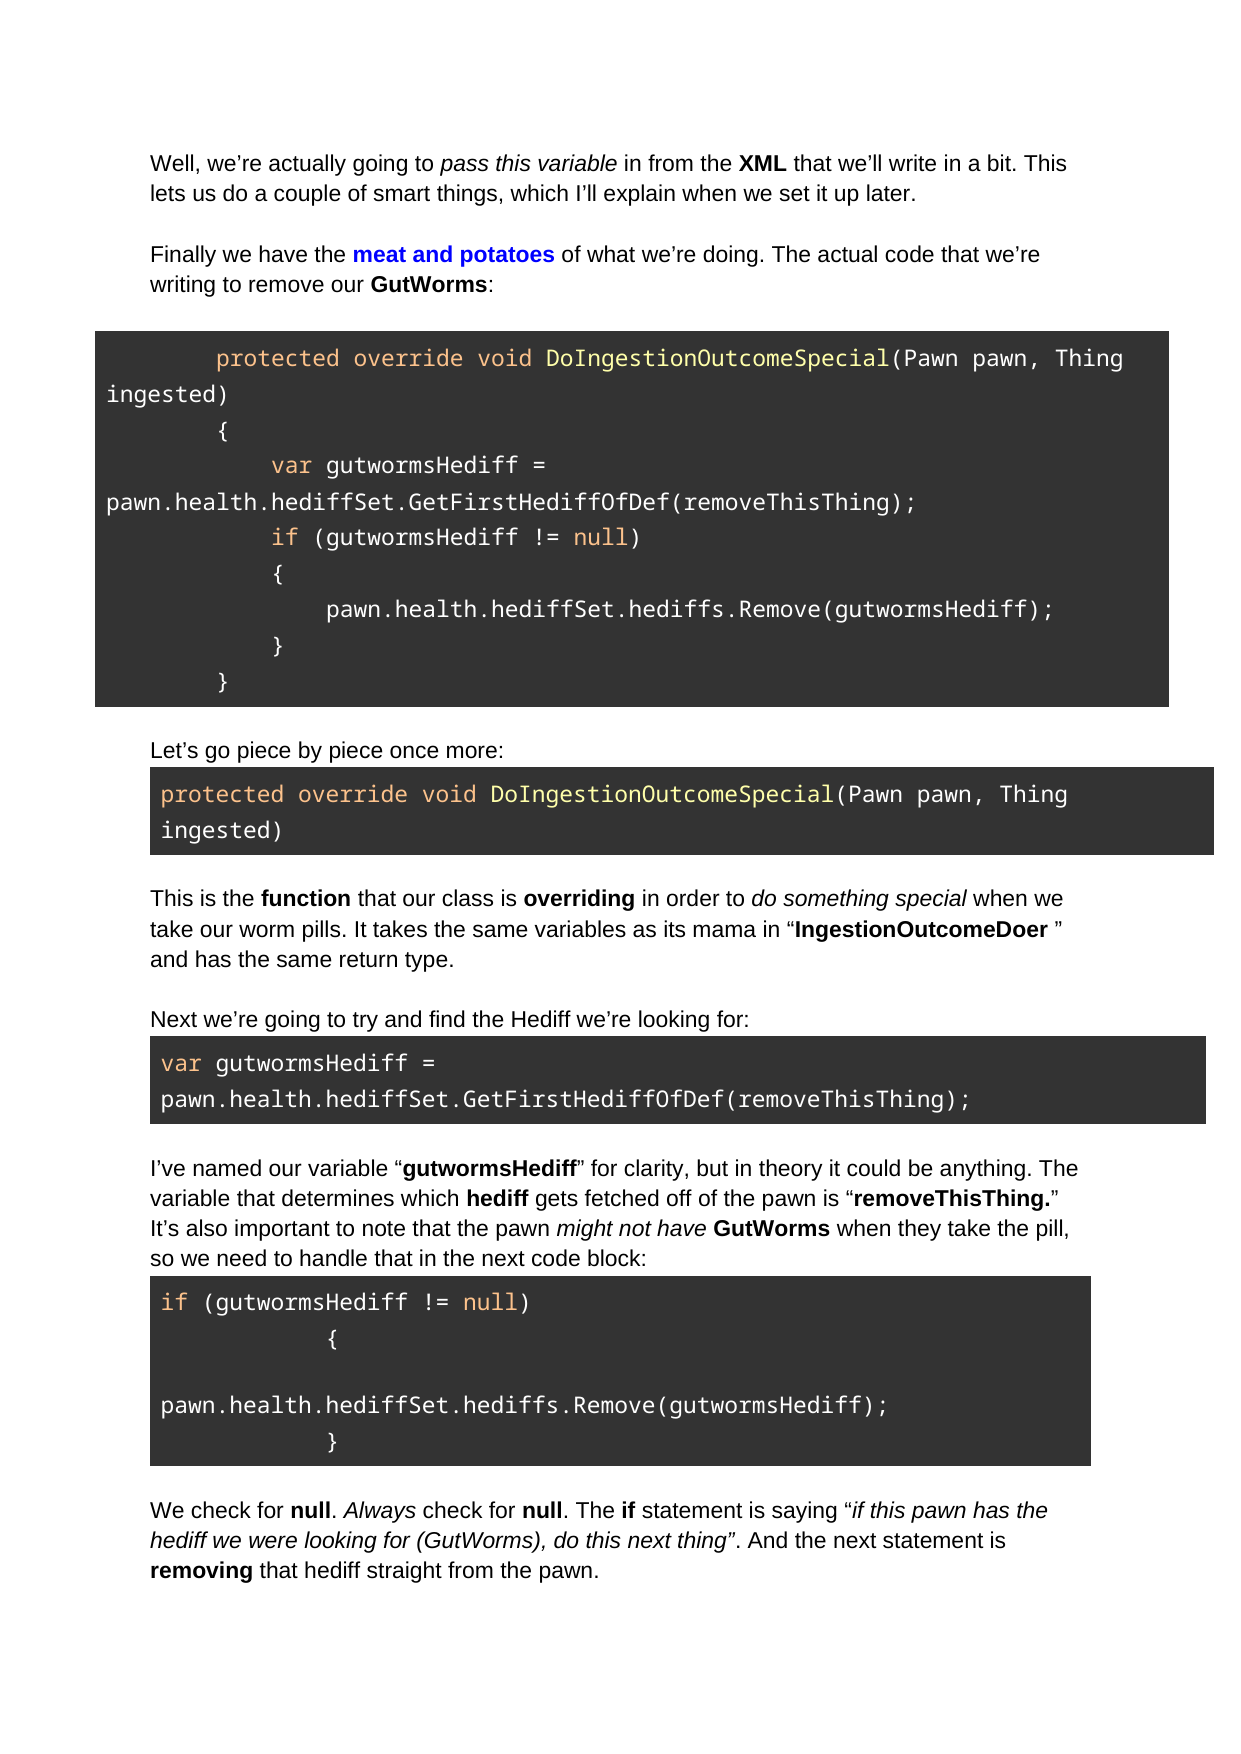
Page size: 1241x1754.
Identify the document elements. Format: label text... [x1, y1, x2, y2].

text We check for null. Always check for null. The if statement is saying “if this pawn has the hediff we were looking for (GutWorms), do this next thing”. And the next statement is removing that hediff straight from the pawn. [150, 1497, 1090, 1583]
text Finally we have the meat and potatoes of what we’re doing. The actual code that we’re writing to remove our GutWorms: [150, 241, 1090, 297]
table_header protected override void DoIngestionOutcomeSpecial(Pawn pawn, Thing ingested) { var gutwormsHediff = pawn.health.hediffSet.GetFirstHediffOfDef(removeThisThing); if (gutwormsHediff != null) { pawn.health.hediffSet.hediffs.Remove(gutwormsHediff); } } [95, 331, 1169, 707]
text I’ve named our variable “gutwormsHediff” for clarity, but in theory it could be anything. The variable that determines which hediff gets fetched off of the pawn is “removeThisThing.” It’s also important to note that the pawn might not have GutWorms when they take the pill, so we need to handle that in the next code block: [150, 1155, 1090, 1272]
text Let’s go piece by piece once more: [150, 737, 1090, 763]
text This is the function that our class is overriding in order to do something special when we take our worm pills. It takes the same variables as its mama in “IngestionOutcomeDoer ” and has the same return type. [150, 885, 1090, 972]
text Well, we’re actually going to pass this variable in from the XML that we’ll write in a bit. This lets us do a couple of smart things, which I’ll explain when we set it up later. [150, 150, 1090, 207]
table_header protected override void DoIngestionOutcomeSpecial(Pawn pawn, Thing ingested) [150, 767, 1214, 855]
table_header if (gutwormsHediff != null) { pawn.health.hediffSet.hediffs.Remove(gutwormsHediff); } [150, 1276, 1091, 1466]
text Next we’re going to try and find the Hediff we’re looking for: [150, 1006, 1090, 1033]
table_header var gutwormsHediff = pawn.health.hediffSet.GetFirstHediffOfDef(removeThisThing); [150, 1036, 1206, 1124]
